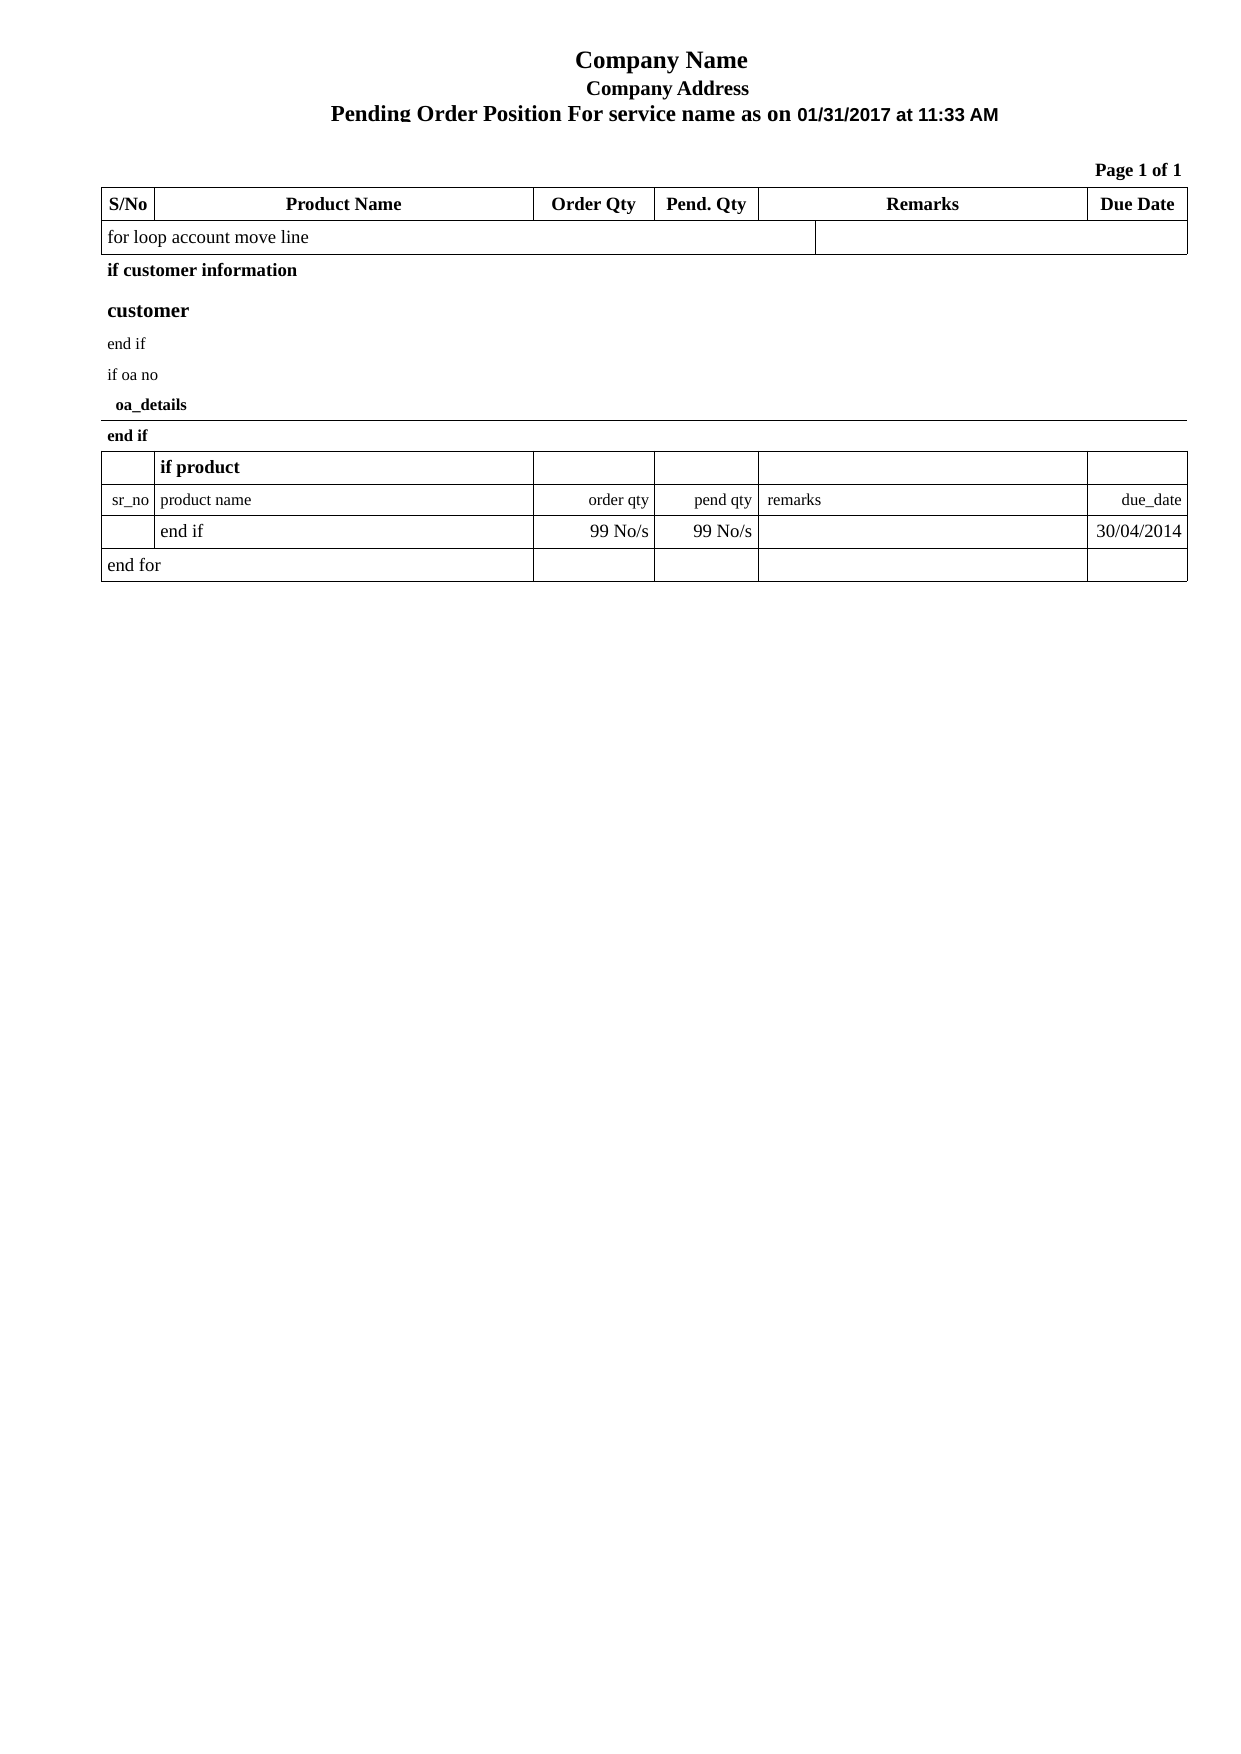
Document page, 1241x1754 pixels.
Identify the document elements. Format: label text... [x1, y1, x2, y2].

table_cell [534, 452, 654, 484]
table_cell [758, 328, 815, 359]
table_cell Due Date [1088, 188, 1187, 220]
table_cell customer [101, 287, 815, 328]
table_cell [759, 549, 1087, 581]
table_cell sr_no [102, 485, 154, 514]
table_cell [815, 255, 1087, 287]
table_cell end if [101, 328, 758, 359]
table_cell [1088, 452, 1187, 484]
table_cell [655, 452, 758, 484]
table_cell [816, 221, 1187, 253]
table_cell end if [155, 516, 533, 548]
table_cell [1088, 549, 1187, 581]
table_cell pend qty [655, 485, 758, 514]
table_cell product name [155, 485, 533, 514]
table_cell Pend. Qty [655, 188, 758, 220]
table_cell [1087, 421, 1187, 451]
table_cell [759, 452, 1087, 484]
table_cell due_date [1088, 485, 1187, 514]
table_cell 99 No/s [655, 516, 758, 548]
table_cell oa_details [101, 389, 1187, 420]
table_cell [815, 328, 1087, 359]
table_cell if customer information [101, 255, 758, 287]
table_cell Product Name [155, 188, 533, 220]
table_cell [655, 549, 758, 581]
table_cell end if [101, 421, 758, 451]
table_cell [1087, 328, 1187, 359]
table_cell for loop account move line [102, 221, 815, 253]
table_cell S/No [102, 188, 154, 220]
table_cell order qty [534, 485, 654, 514]
table_cell Remarks [759, 188, 1087, 220]
table_cell end for [102, 549, 533, 581]
table_cell 30/04/2014 [1088, 516, 1187, 548]
table_cell [758, 421, 815, 451]
table_cell [102, 516, 154, 548]
table_cell [1087, 255, 1187, 287]
table_cell [534, 549, 654, 581]
table_cell if product [155, 452, 533, 484]
table_cell [1087, 359, 1187, 389]
table_cell [815, 359, 1087, 389]
table_cell [815, 287, 1187, 328]
table_cell [759, 516, 1087, 548]
table_cell [758, 359, 815, 389]
table_cell [758, 255, 815, 287]
table_cell if oa no [101, 359, 758, 389]
table_cell [102, 452, 154, 484]
table_cell Order Qty [534, 188, 654, 220]
table_cell 99 No/s [534, 516, 654, 548]
table_header Page 1 of 1 [101, 152, 1187, 187]
table_cell remarks [759, 485, 1087, 514]
table_cell [815, 421, 1087, 451]
